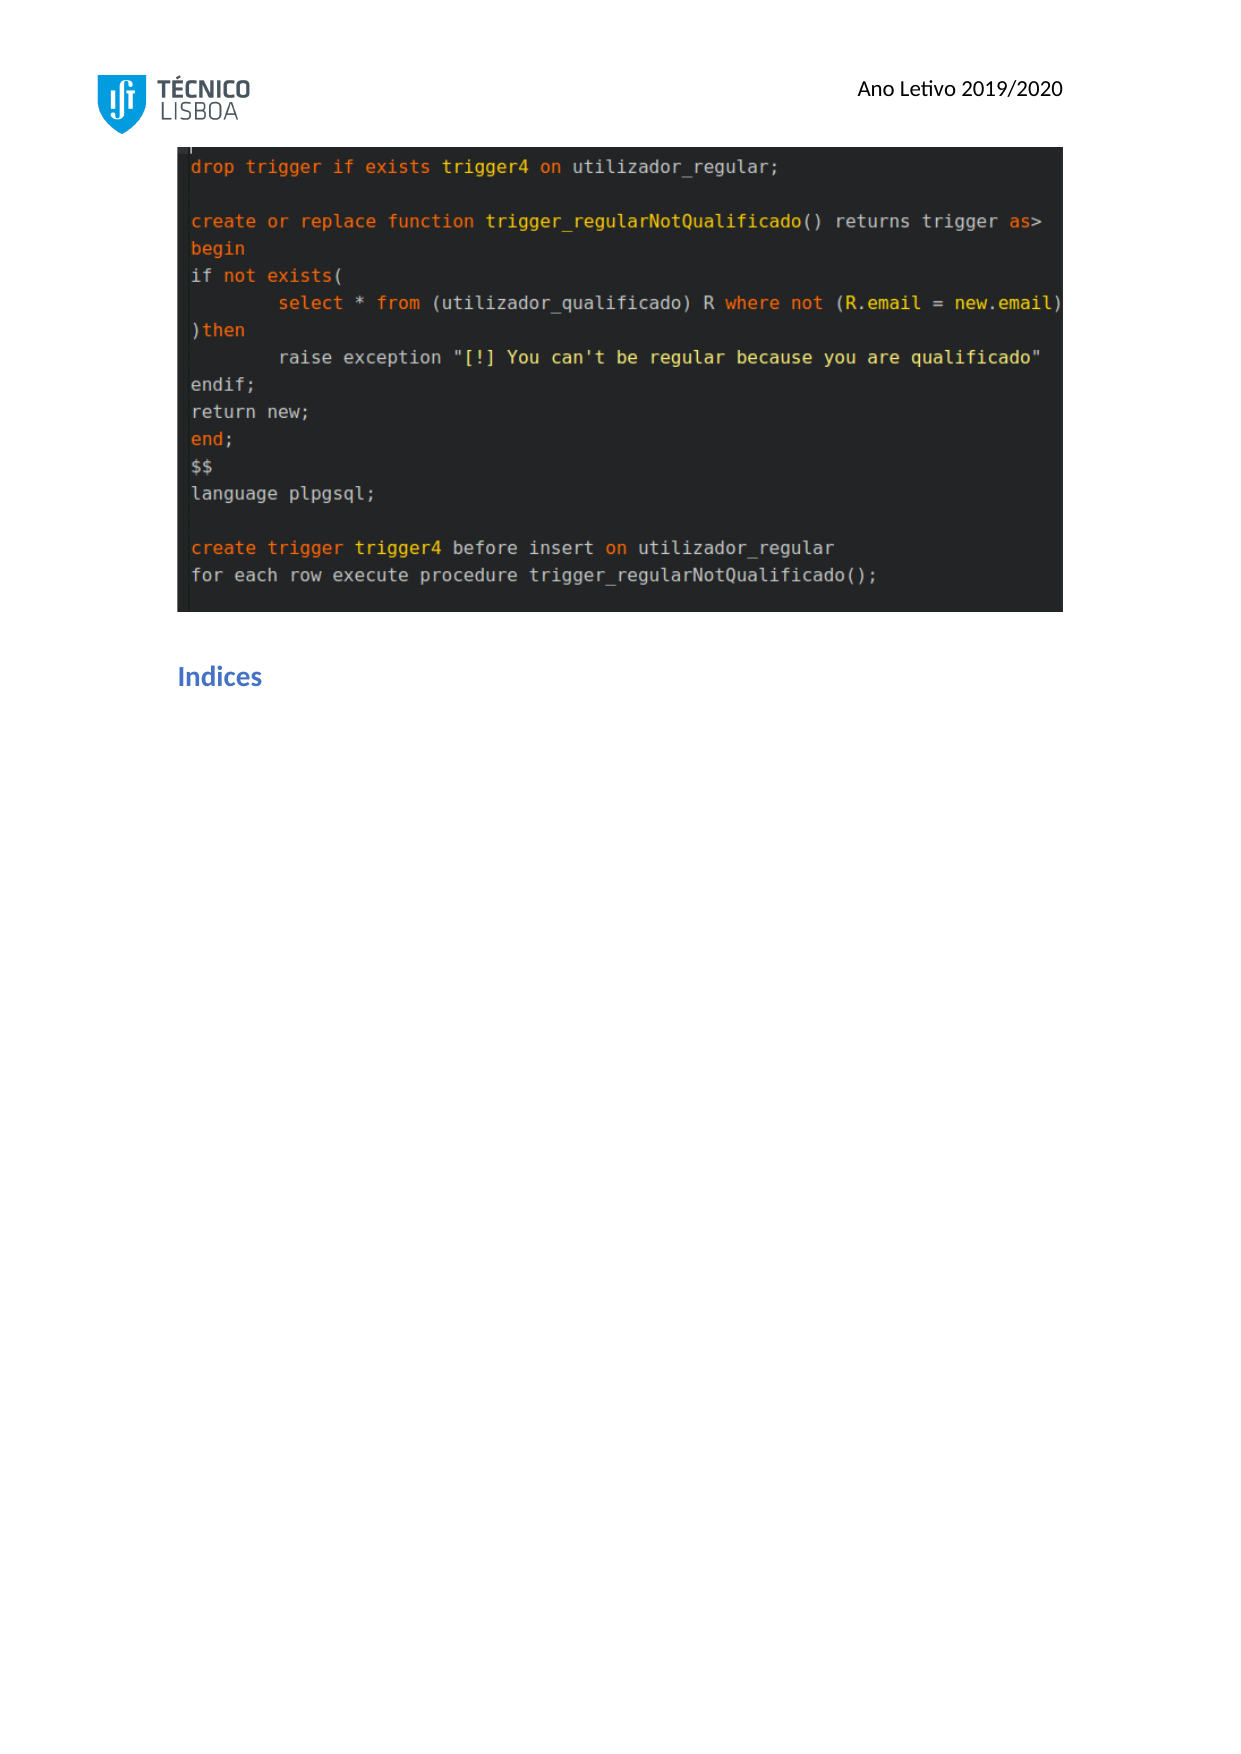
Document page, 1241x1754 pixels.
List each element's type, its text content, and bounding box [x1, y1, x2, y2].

text Indices [177, 658, 1063, 694]
picture [86, 58, 1063, 612]
